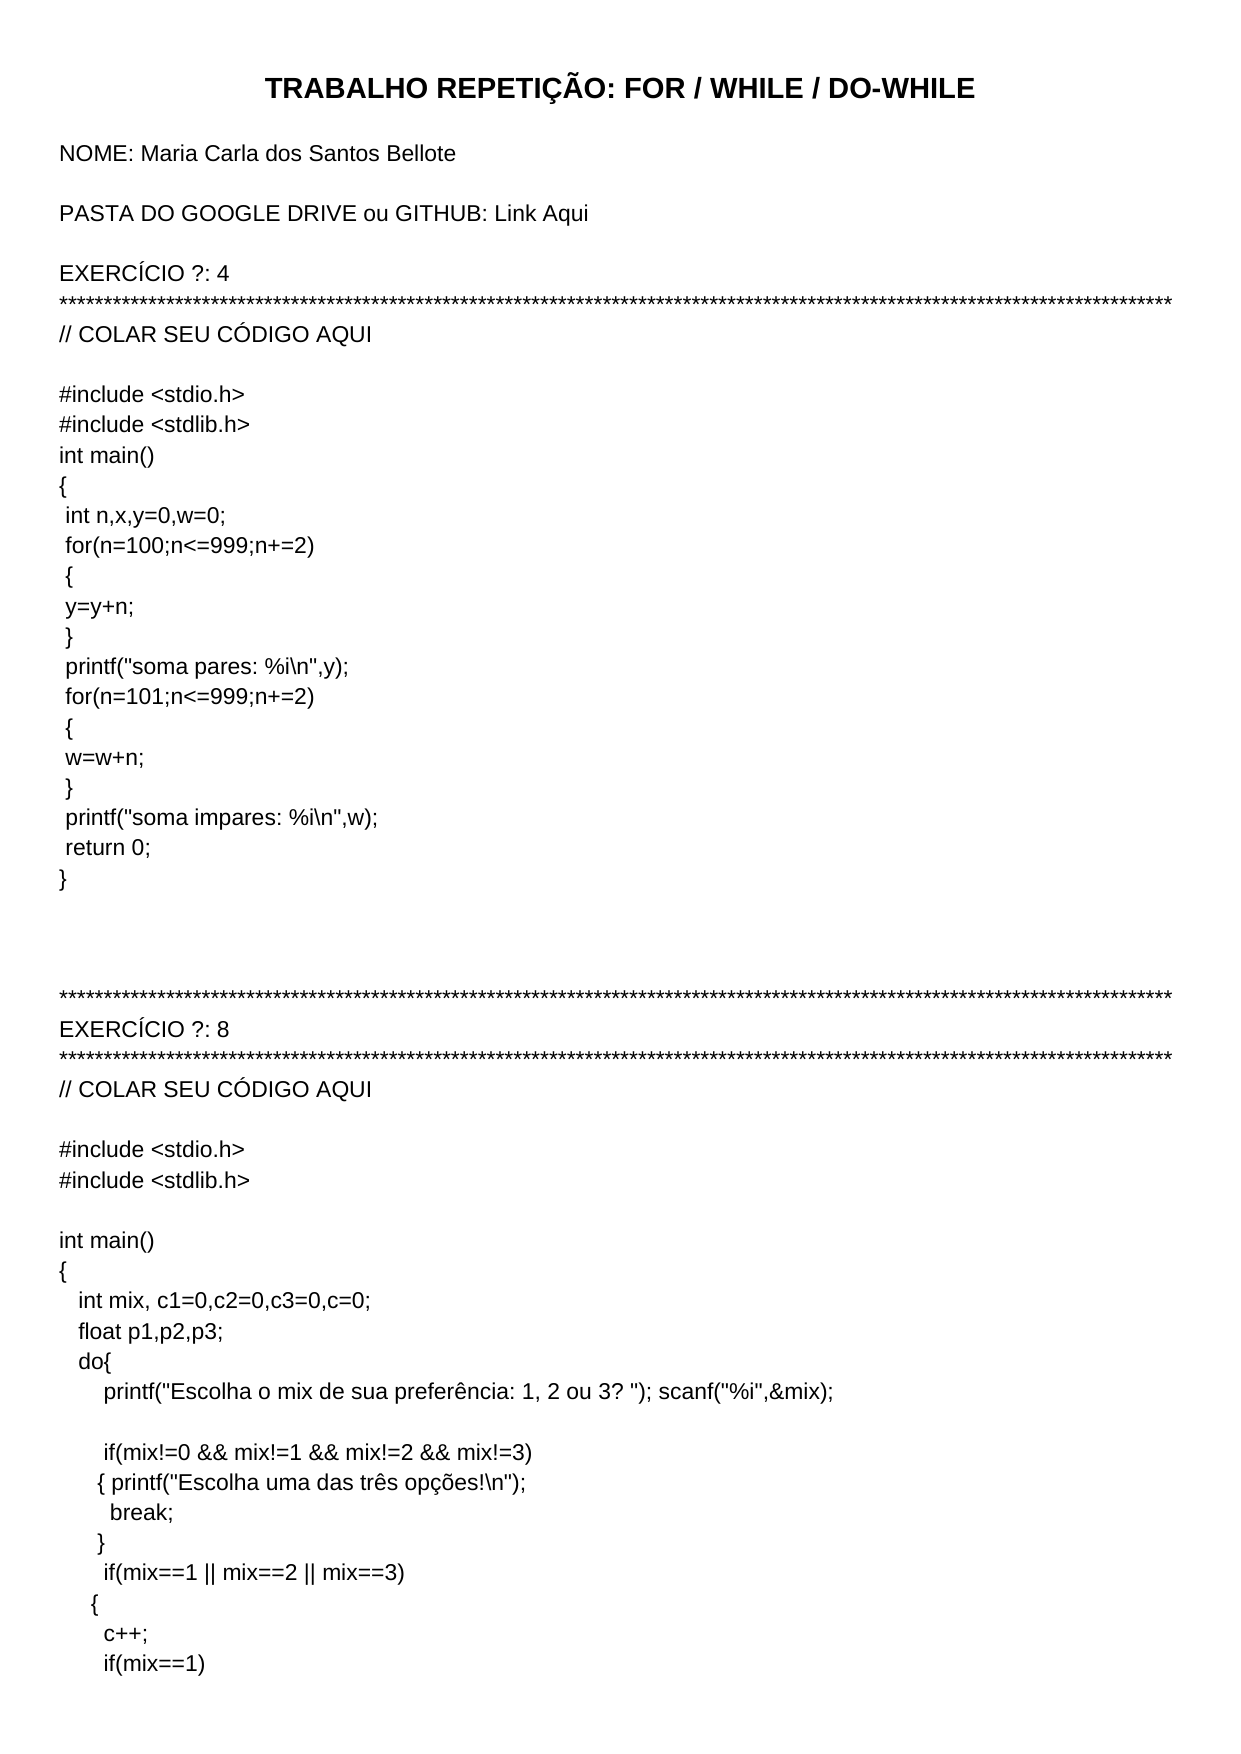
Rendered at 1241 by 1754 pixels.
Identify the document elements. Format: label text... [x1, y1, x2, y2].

text #include <stdlib.h> [59, 1167, 1181, 1193]
text } [59, 1529, 1181, 1556]
text c++; [59, 1620, 1181, 1646]
text int main() [59, 442, 1181, 468]
text printf("Escolha o mix de sua preferência: 1, 2 ou 3? "); scanf("%i",&mix); [59, 1378, 1181, 1404]
text #include <stdlib.h> [59, 411, 1181, 438]
text } [59, 774, 1181, 800]
text if(mix==1) [59, 1650, 1181, 1676]
text } [59, 864, 1181, 891]
text } [59, 623, 1181, 649]
text ***************************************************************************************************************************** [59, 1046, 1181, 1072]
text { [59, 472, 1181, 498]
text // COLAR SEU CÓDIGO AQUI [59, 321, 1181, 347]
text ***************************************************************************************************************************** [59, 291, 1181, 317]
text NOME: Maria Carla dos Santos Bellote [59, 139, 1181, 166]
text { [59, 1589, 1181, 1616]
text int n,x,y=0,w=0; [59, 502, 1181, 528]
text if(mix==1 || mix==2 || mix==3) [59, 1559, 1181, 1586]
text w=w+n; [59, 744, 1181, 770]
text return 0; [59, 834, 1181, 861]
text printf("soma impares: %i\n",w); [59, 804, 1181, 831]
text PASTA DO GOOGLE DRIVE ou GITHUB: Link Aqui [59, 200, 1181, 226]
text TRABALHO REPETIÇÃO: FOR / WHILE / DO-WHILE [59, 71, 1181, 104]
text ***************************************************************************************************************************** [59, 985, 1181, 1012]
text EXERCÍCIO ?: 8 [59, 1016, 1181, 1042]
text break; [59, 1499, 1181, 1525]
text #include <stdio.h> [59, 1136, 1181, 1163]
text y=y+n; [59, 593, 1181, 619]
text float p1,p2,p3; [59, 1318, 1181, 1344]
text { [59, 713, 1181, 740]
text { [59, 1257, 1181, 1284]
text { printf("Escolha uma das três opções!\n"); [59, 1469, 1181, 1495]
text EXERCÍCIO ?: 4 [59, 260, 1181, 287]
text int mix, c1=0,c2=0,c3=0,c=0; [59, 1287, 1181, 1314]
text if(mix!=0 && mix!=1 && mix!=2 && mix!=3) [59, 1438, 1181, 1465]
text do{ [59, 1348, 1181, 1374]
text for(n=101;n<=999;n+=2) [59, 683, 1181, 710]
text { [59, 562, 1181, 589]
text for(n=100;n<=999;n+=2) [59, 532, 1181, 559]
text printf("soma pares: %i\n",y); [59, 653, 1181, 679]
text int main() [59, 1227, 1181, 1253]
text // COLAR SEU CÓDIGO AQUI [59, 1076, 1181, 1102]
text #include <stdio.h> [59, 381, 1181, 408]
